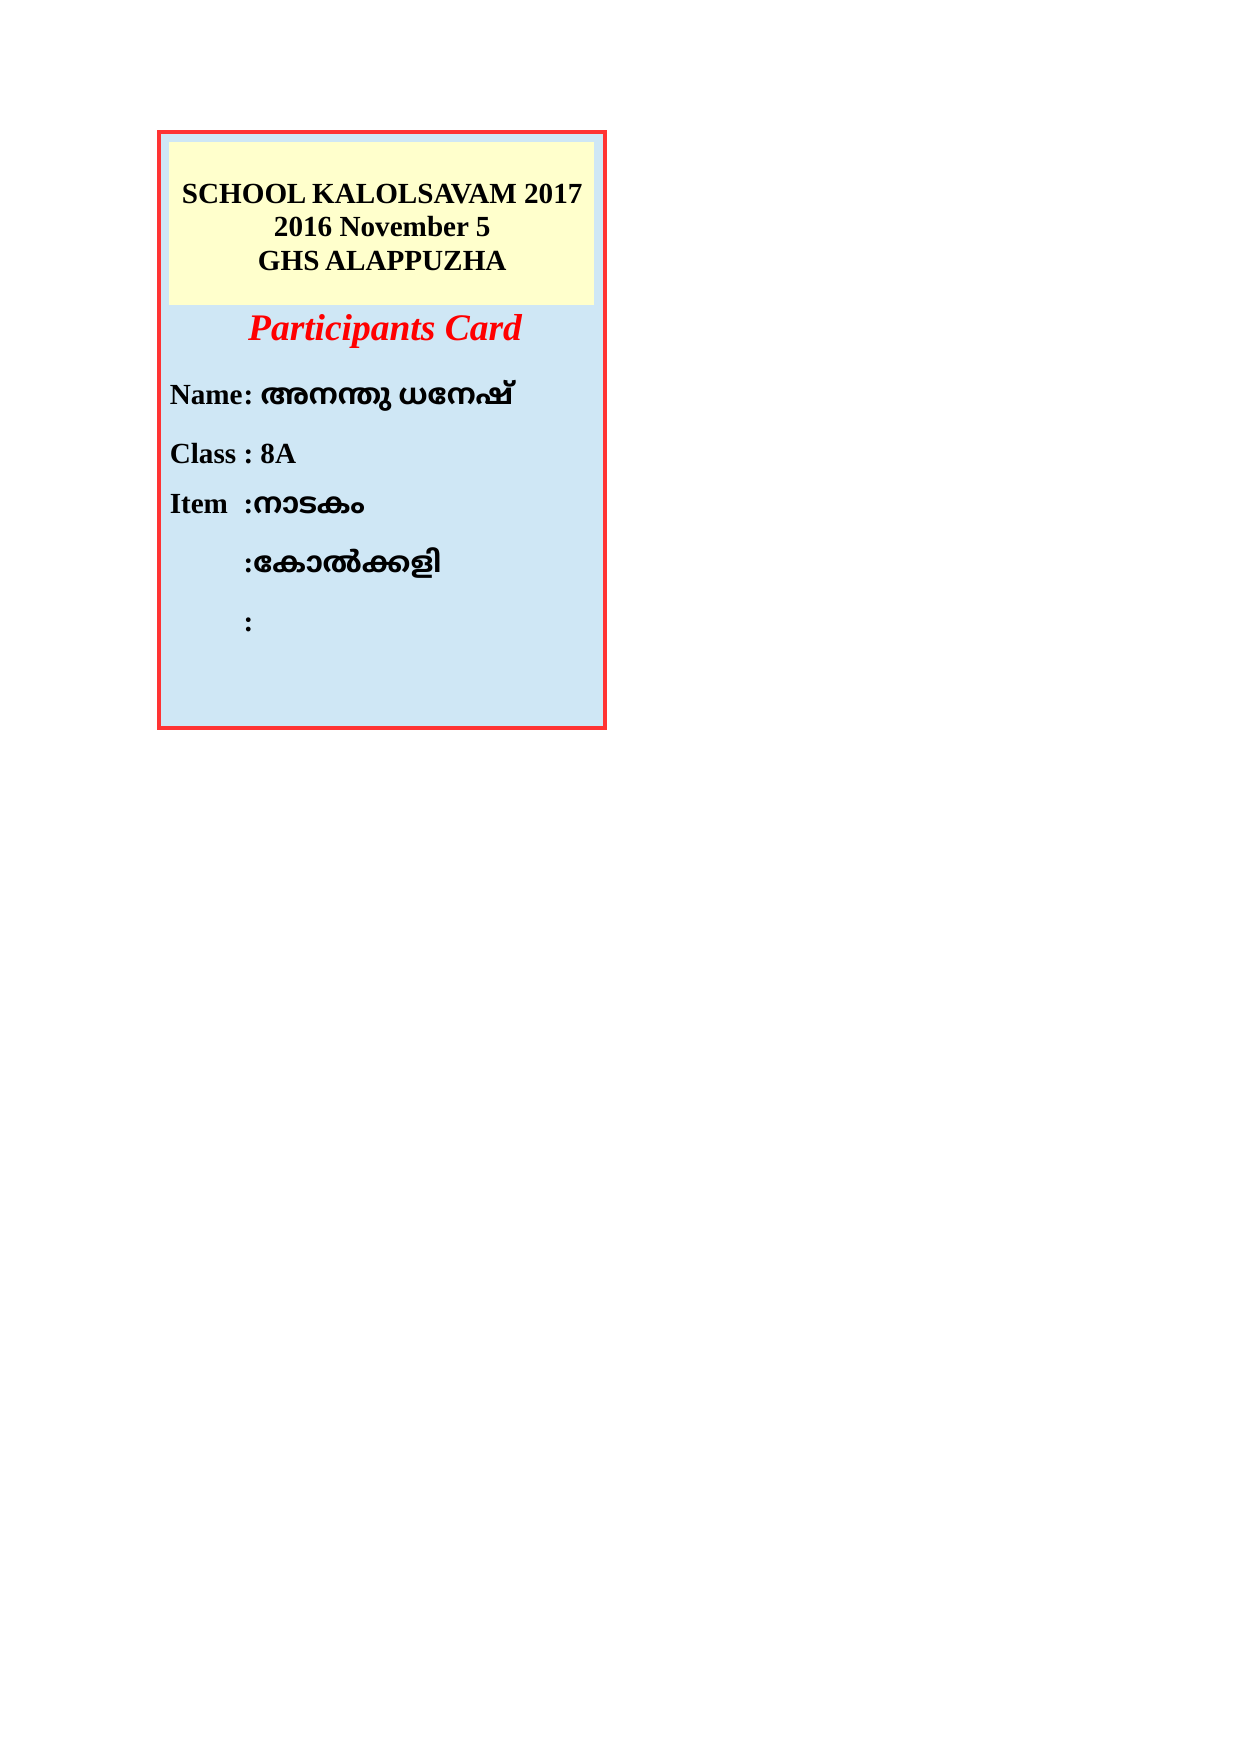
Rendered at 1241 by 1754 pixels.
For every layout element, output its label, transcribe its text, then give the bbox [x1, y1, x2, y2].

text : [169, 604, 594, 637]
text GHS ALAPPUZHA [169, 243, 594, 277]
text Item :നാടകം [169, 486, 594, 526]
text Name : അനന്തു ധനേഷ് [169, 377, 594, 416]
text 2016 November 5 [169, 209, 594, 243]
text Participants Card [169, 305, 594, 348]
text ­ [118, 118, 1122, 147]
text :കോല്‍ക്കളി [169, 545, 594, 584]
text SCHOOL KALOLSAVAM 2017 [169, 176, 594, 209]
text Class : 8A [169, 436, 594, 469]
